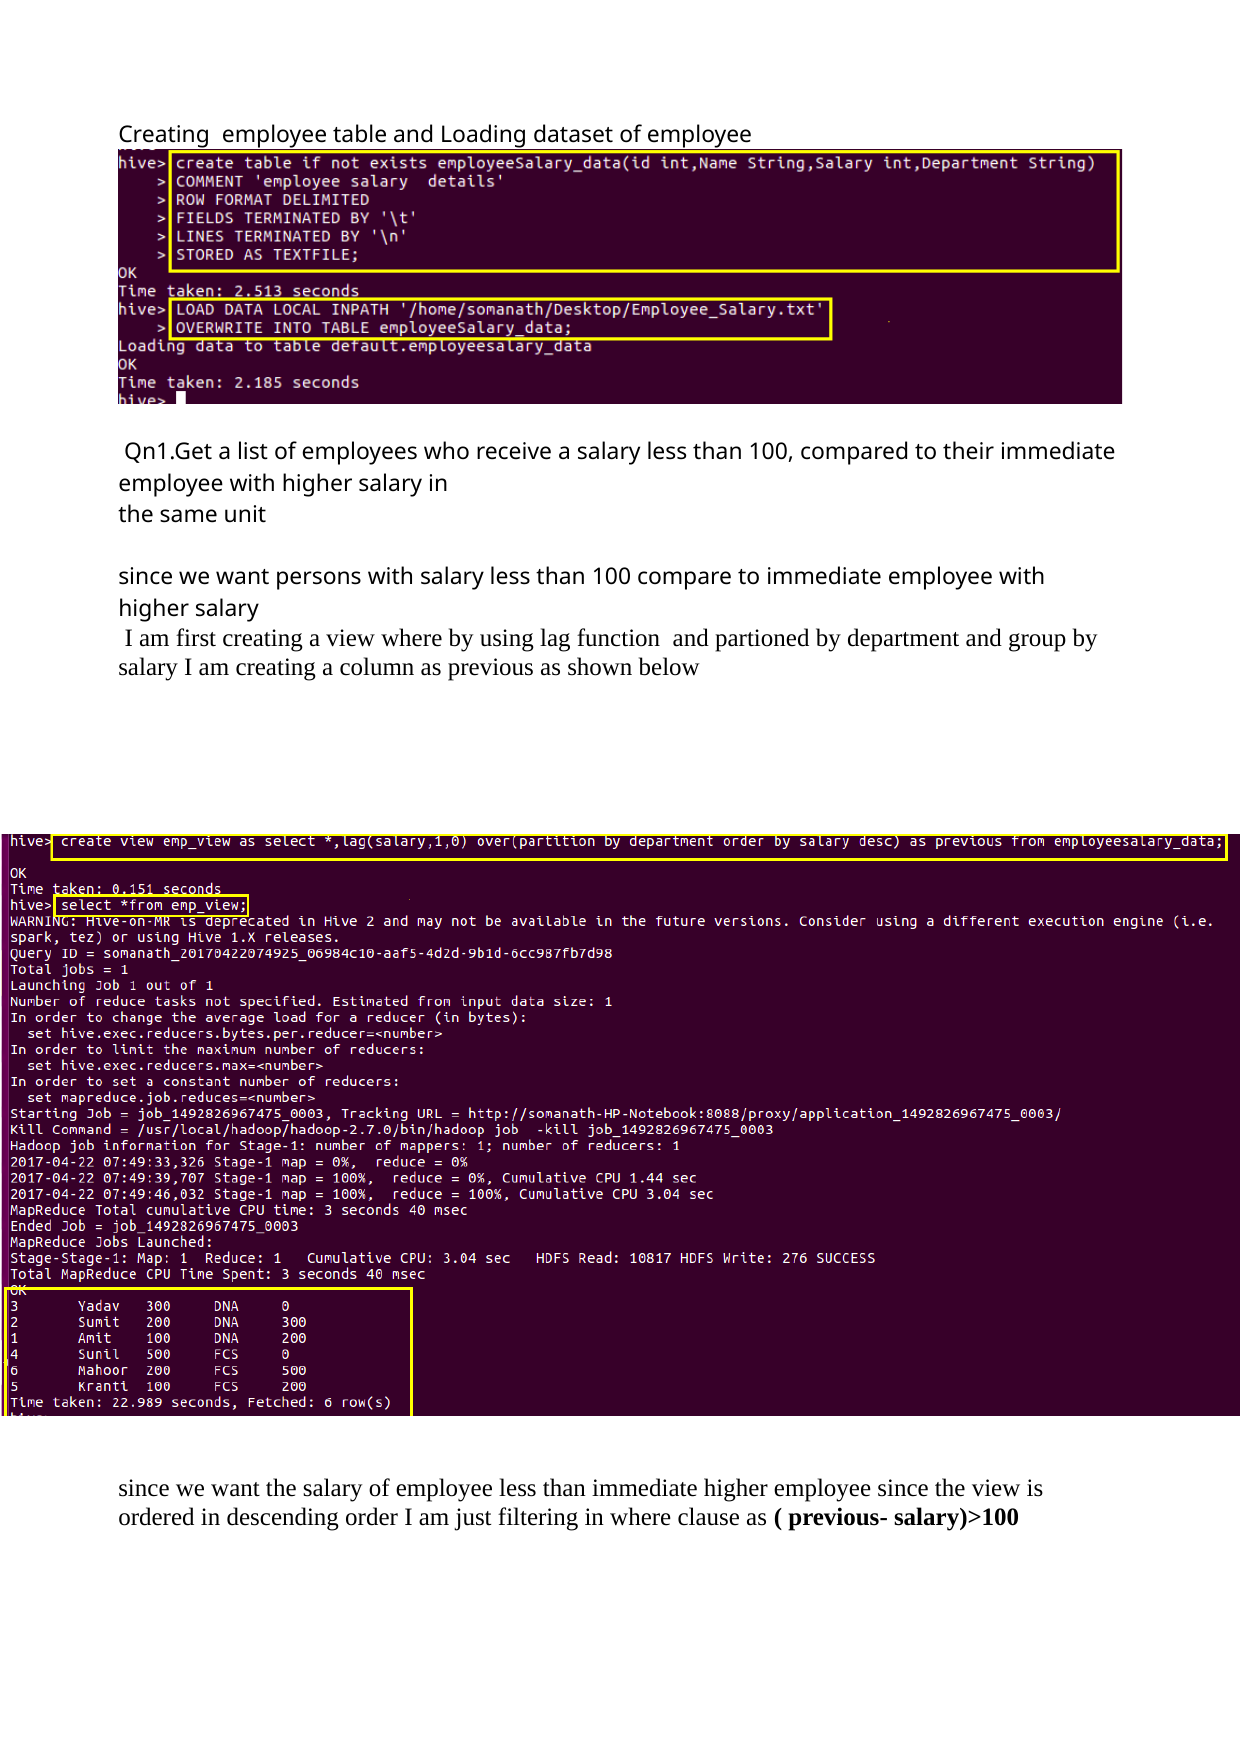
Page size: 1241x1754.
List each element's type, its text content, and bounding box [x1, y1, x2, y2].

text I am first creating a view where by using lag function and partioned by department and group by salary I am creating a column as previous as shown below [118, 623, 1122, 680]
picture [1, 834, 1240, 1416]
text since we want the salary of employee less than immediate higher employee since the view is ordered in descending order I am just filtering in where clause as ( previous- salary)>100 [118, 1473, 1122, 1531]
picture [118, 149, 1123, 404]
text the same unit [118, 498, 1122, 529]
text since we want persons with salary less than 100 compare to immediate employee with higher salary [118, 560, 1122, 623]
text Creating employee table and Loading dataset of employee [118, 118, 1122, 149]
text employee with higher salary in [118, 467, 1122, 498]
text Qn1.Get a list of employees who receive a salary less than 100, compared to their immediate [118, 435, 1122, 467]
